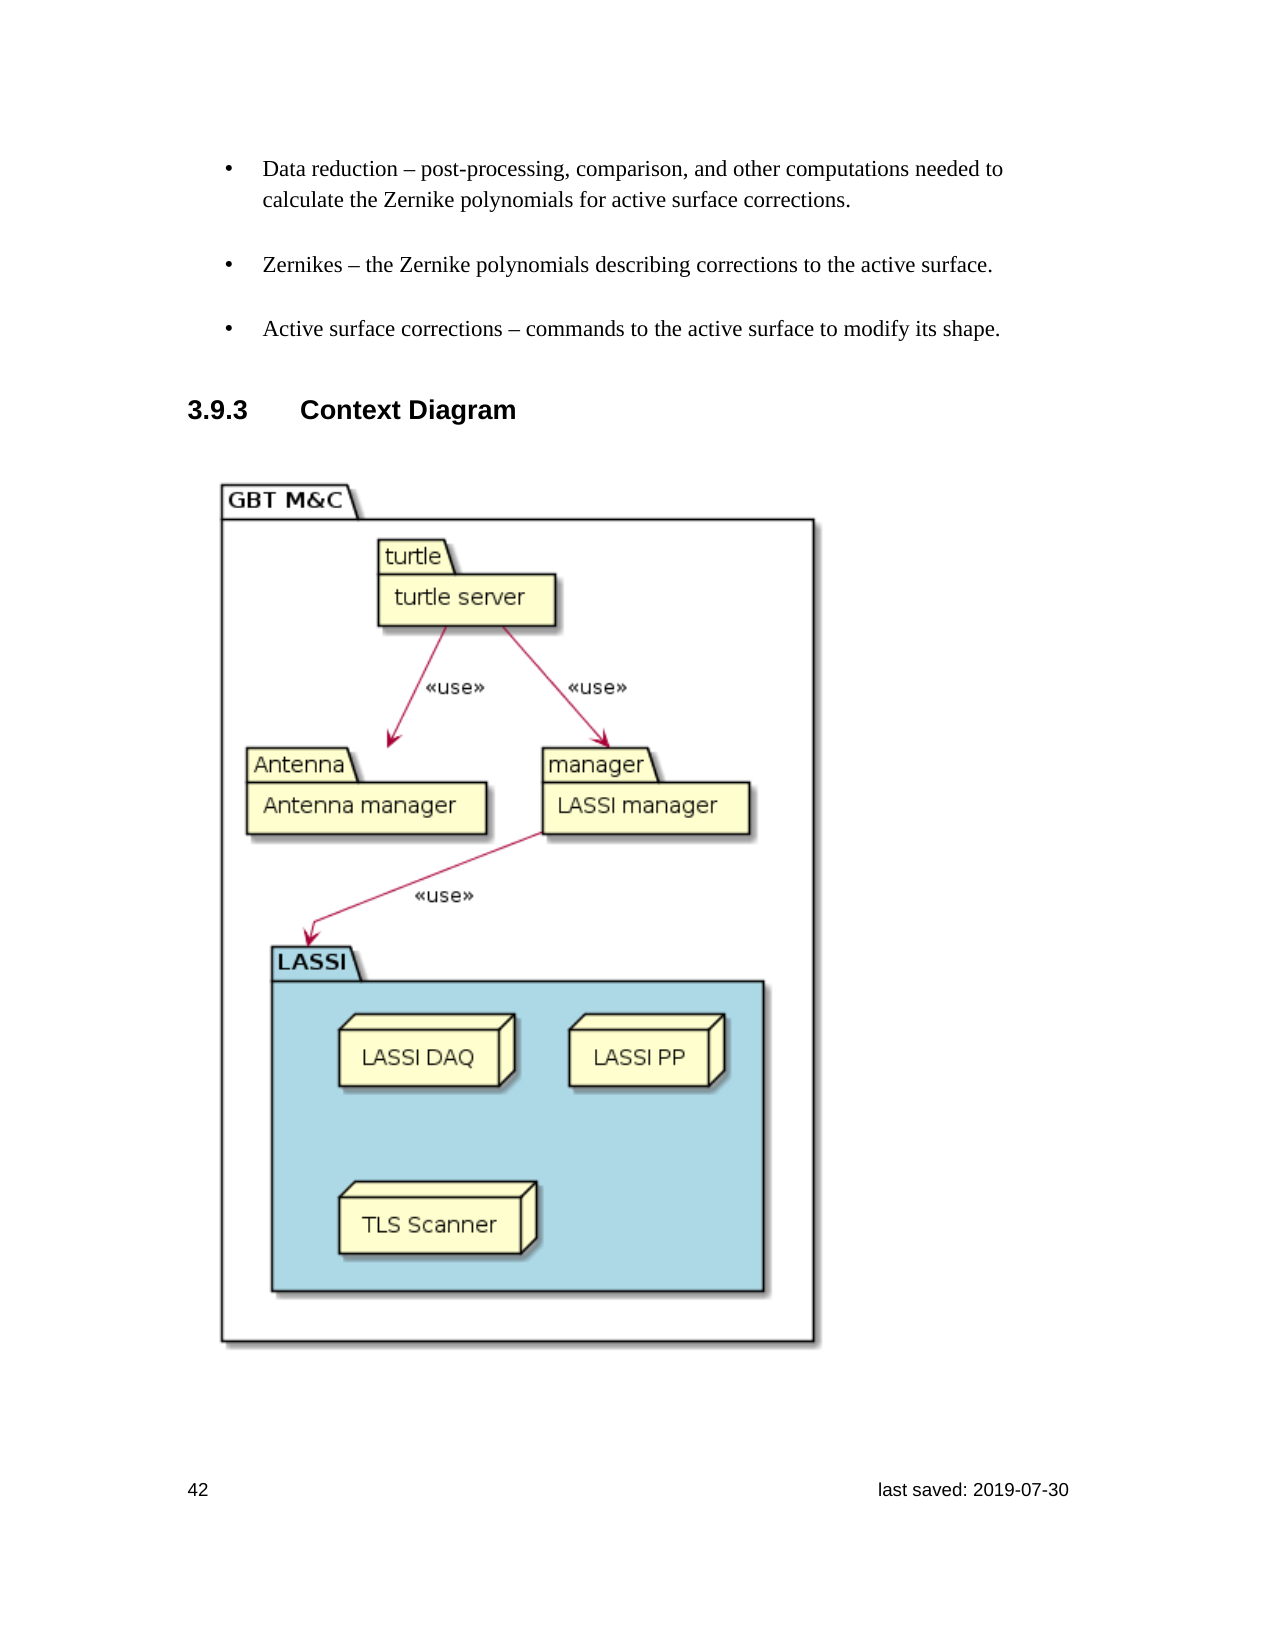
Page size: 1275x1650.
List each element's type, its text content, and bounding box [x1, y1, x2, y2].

list Active surface corrections – commands to the active surface to modify its shape. [225, 310, 1087, 342]
picture [187, 447, 846, 1358]
list Data reduction – post-processing, comparison, and other computations needed to calculate the Zernike polynomials for active surface corrections. [225, 150, 1087, 212]
list Zernikes – the Zernike polynomials describing corrections to the active surface. [225, 246, 1087, 277]
subtitle Context Diagram [187, 389, 1087, 425]
